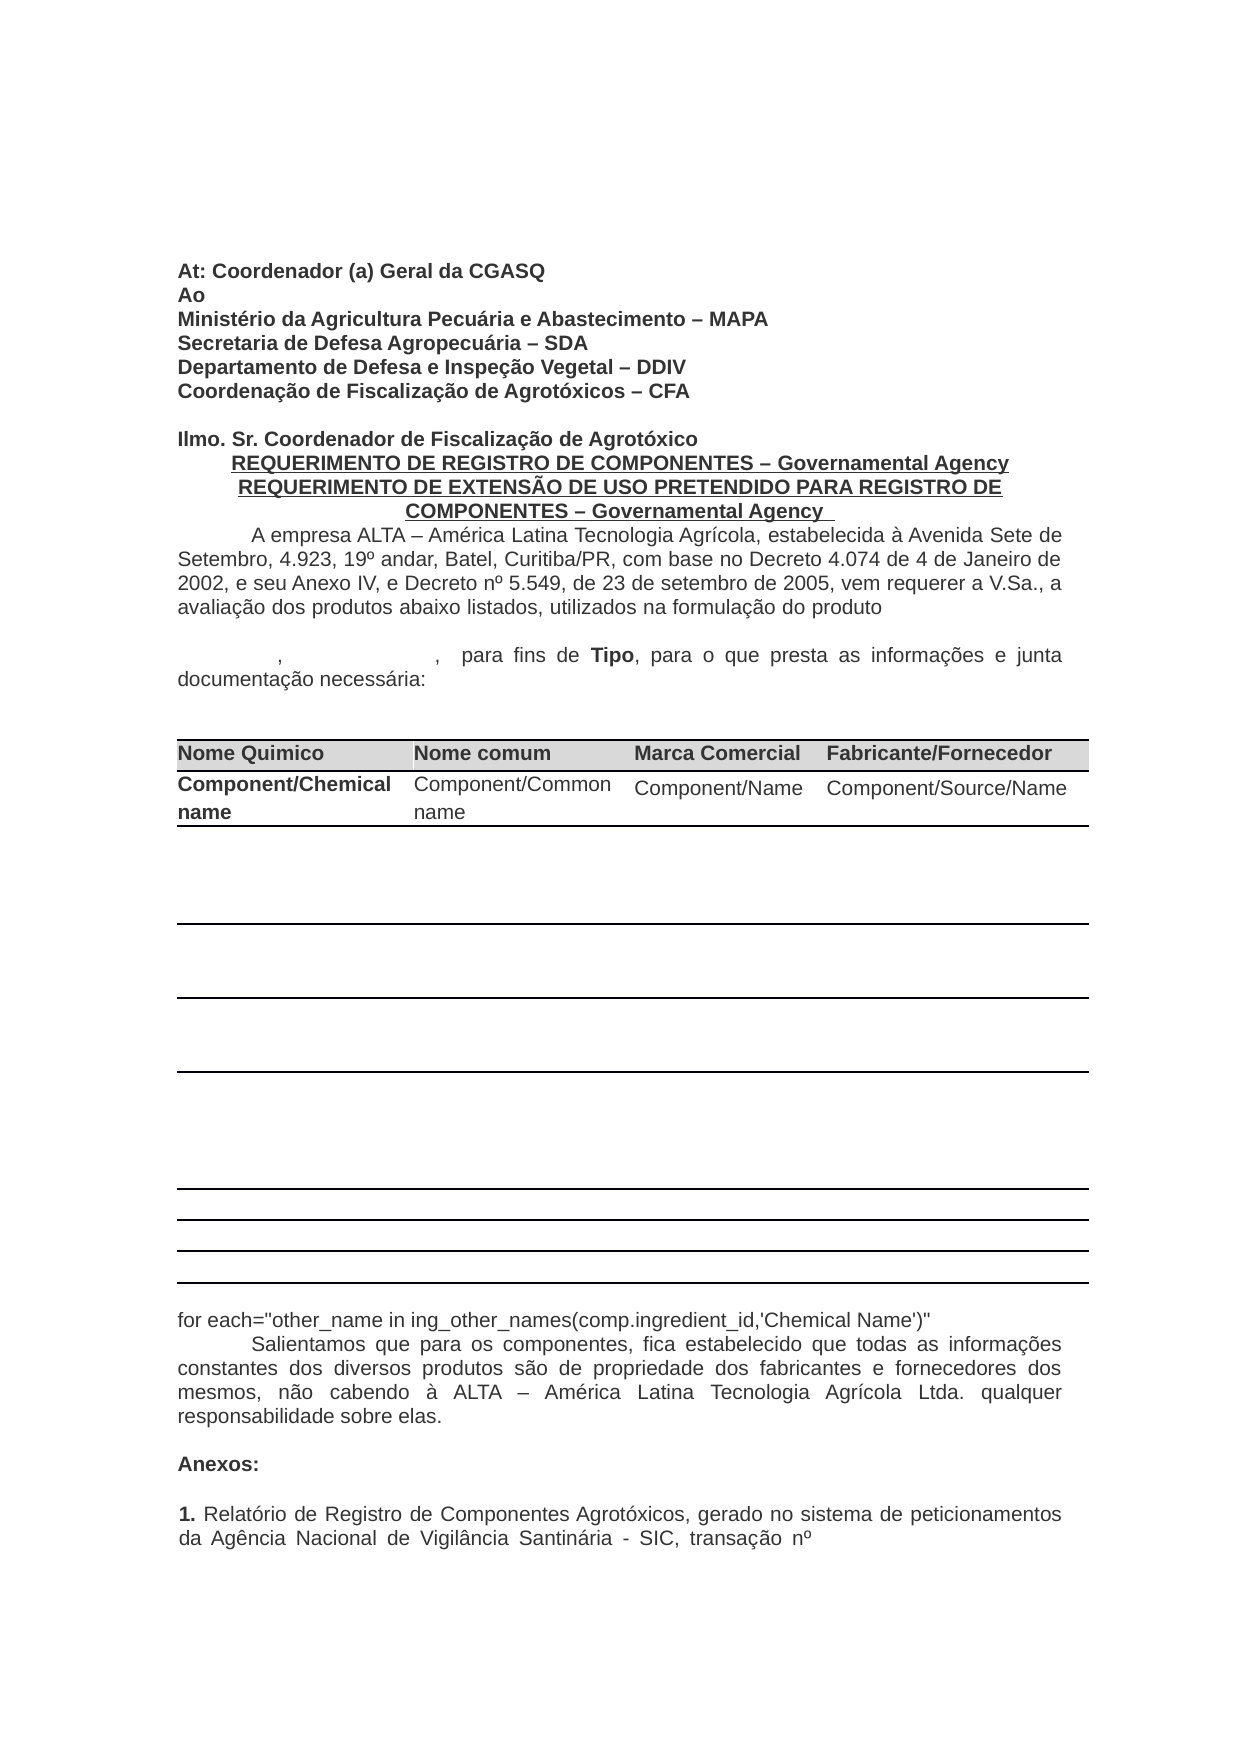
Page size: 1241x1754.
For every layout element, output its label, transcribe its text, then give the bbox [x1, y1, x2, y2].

table_header Nome Quimico [177, 741, 413, 770]
text Coordenação de Fiscalização de Agrotóxicos – CFA [177, 379, 1063, 403]
table_header Marca Comercial [634, 741, 826, 770]
text <setLang('pt_BR')> [177, 235, 1063, 259]
table_cell Component/Name [634, 772, 826, 825]
table_cell <for each="other_name in ing_other_names(ing.ingredient_id,'Chemical Name')"> [177, 999, 413, 1071]
table_cell [826, 925, 1089, 997]
table_cell [414, 1252, 634, 1282]
text REQUERIMENTO DE REGISTRO DE COMPONENTES – Governamental Agency [177, 451, 1063, 475]
table_header Nome comum [414, 741, 634, 770]
table_cell [634, 1252, 826, 1282]
text Secretaria de Defesa Agropecuária – SDA [177, 331, 1063, 355]
table_cell <other_name.name> [177, 1073, 413, 1187]
table_cell [826, 1252, 1089, 1282]
table_cell [634, 1073, 826, 1187]
table_cell [634, 1190, 826, 1219]
table_cell </for> [177, 1190, 413, 1219]
table_cell </for> [177, 1221, 413, 1250]
table_cell Component/Source/Name [826, 772, 1089, 825]
table_cell [414, 1190, 634, 1219]
text for each="other_name in ing_other_names(comp.ingredient_id,'Chemical Name')" [177, 1308, 1063, 1332]
table_cell [414, 827, 634, 923]
table_cell Component/Chemical name [177, 772, 413, 825]
text Anexos: [177, 1451, 1063, 1475]
table_cell [634, 1221, 826, 1250]
text REQUERIMENTO DE EXTENSÃO DE USO PRETENDIDO PARA REGISTRO DE COMPONENTES – Governamental Agency [177, 475, 1063, 523]
table_cell [414, 1221, 634, 1250]
table_cell [634, 925, 826, 997]
text At: Coordenador (a) Geral da CGASQ [177, 259, 1063, 283]
text Salientamos que para os componentes, fica estabelecido que todas as informações constantes dos diversos produtos são de propriedade dos fabricantes e fornecedores dos mesmos, não cabendo à ALTA – América Latina Tecnologia Agrícola Ltda. qualquer responsabilidade sobre elas. [177, 1332, 1063, 1427]
text A empresa ALTA – América Latina Tecnologia Agrícola, estabelecida à Avenida Sete de Setembro, 4.923, 19º andar, Batel, Curitiba/PR, com base no Decreto 4.074 de 4 de Janeiro de 2002, e seu Anexo IV, e Decreto nº 5.549, de 23 de setembro de 2005, vem requerer a V.Sa., a avaliação dos produtos abaixo listados, utilizados na formulação do produto <for each="comp in o.component_registry_detail_ids"> <for each="pf in comp.formulated_product_ids"> <pf.name>, </for> </for>, para fins de Tipo, para o que presta as informações e junta documentação necessária: [177, 523, 1063, 691]
table_cell [826, 827, 1089, 923]
table_cell <comp.component_id.name> [414, 1073, 634, 1187]
table_cell [414, 999, 634, 1071]
table_cell [634, 999, 826, 1071]
table_cell <for each="partner in comp.supplier_ids"> <partner.name> </for> [826, 1073, 1089, 1187]
table_cell [826, 1190, 1089, 1219]
table_cell [826, 999, 1089, 1071]
table_header Fabricante/Fornecedor [826, 741, 1089, 770]
table_cell [634, 827, 826, 923]
table_cell <for each="ing in cqqs(comp,'others')"> [177, 925, 413, 997]
text Departamento de Defesa e Inspeção Vegetal – DDIV [177, 355, 1063, 379]
text Ministério da Agricultura Pecuária e Abastecimento – MAPA [177, 307, 1063, 331]
list 1. Relatório de Registro de Componentes Agrotóxicos, gerado no sistema de peticionamentos da Agência Nacional de Vigilância Santinária - SIC, transação nº <for each="process in processes(o, 'ANVISA')"> <process.petitioning_number> </for> [178, 1502, 1063, 1574]
table_cell </for> [177, 1252, 413, 1282]
table_cell <for each="comp in o.component_registry_detail_ids"> [177, 827, 413, 923]
table_cell Component/Common name [414, 772, 634, 825]
text Ilmo. Sr. Coordenador de Fiscalização de Agrotóxico [177, 427, 1063, 451]
text Ao [177, 283, 1063, 307]
table_cell [414, 925, 634, 997]
table_cell [826, 1221, 1089, 1250]
